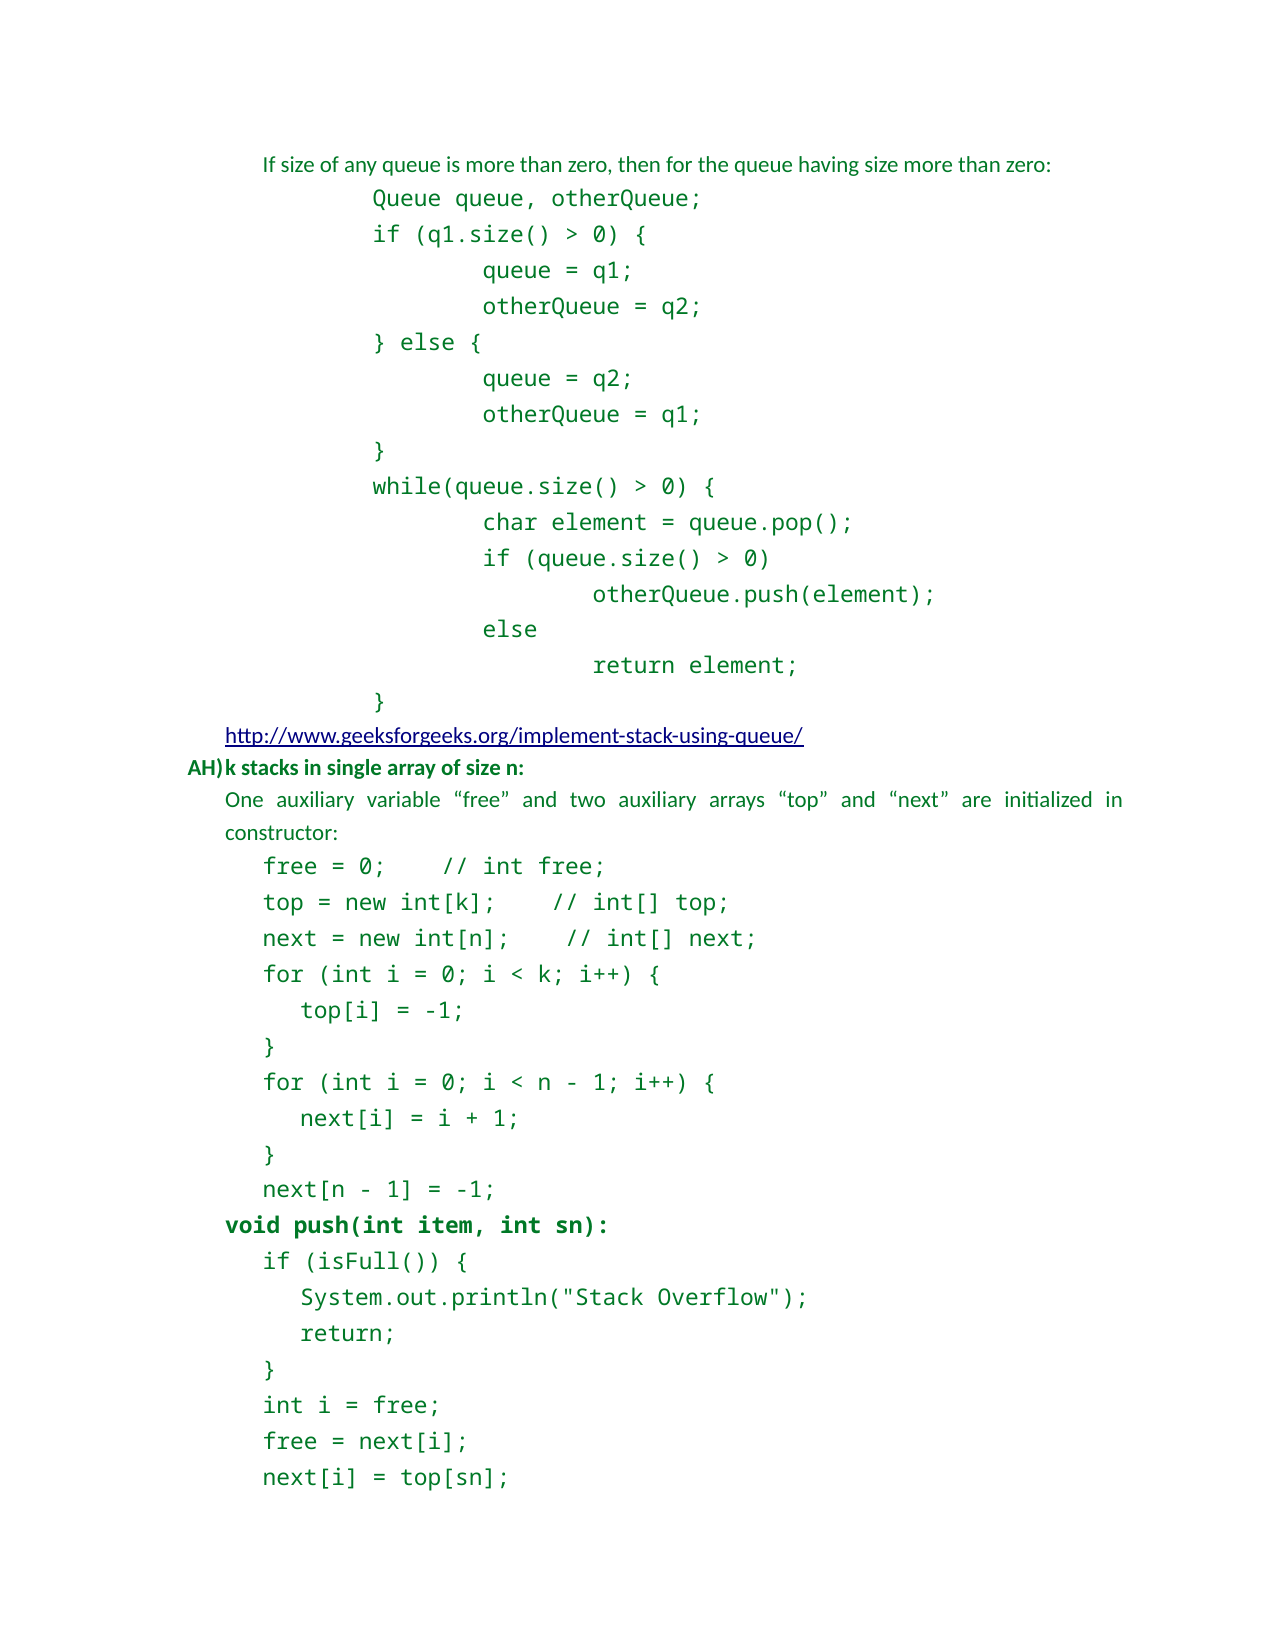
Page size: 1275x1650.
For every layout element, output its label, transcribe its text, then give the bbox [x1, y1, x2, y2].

list next[n - 1] = -1; [225, 1173, 1125, 1205]
list } else { [225, 326, 1125, 357]
list top = new int[k]; // int[] top; [225, 886, 1125, 917]
list If size of any queue is more than zero, then for the queue having size more than zero: [225, 150, 1125, 178]
list free = next[i]; [225, 1425, 1125, 1456]
list http://www.geeksforgeeks.org/implement-stack-using-queue/ [187, 721, 1125, 749]
list otherQueue.push(element); [225, 577, 1125, 609]
list } [225, 1030, 1125, 1061]
list } [225, 1353, 1125, 1384]
list } [225, 685, 1125, 717]
list k stacks in single array of size n: [187, 753, 1125, 781]
list queue = q1; [225, 254, 1125, 285]
list int i = free; [225, 1389, 1125, 1420]
list while(queue.size() > 0) { [225, 470, 1125, 501]
list if (isFull()) { [225, 1245, 1125, 1277]
list if (q1.size() > 0) { [225, 218, 1125, 249]
list void push(int item, int sn): [187, 1209, 1125, 1241]
list return element; [225, 649, 1125, 681]
list } [225, 1137, 1125, 1169]
list for (int i = 0; i < n - 1; i++) { [225, 1066, 1125, 1097]
list if (queue.size() > 0) [225, 542, 1125, 573]
list next[i] = top[sn]; [225, 1461, 1125, 1492]
list otherQueue = q2; [225, 290, 1125, 321]
list free = 0; // int free; [225, 850, 1125, 881]
list top[i] = -1; [262, 994, 1125, 1025]
list System.out.println("Stack Overflow"); [262, 1281, 1125, 1312]
list otherQueue = q1; [225, 398, 1125, 429]
list One auxiliary variable “free” and two auxiliary arrays “top” and “next” are initialized in constructor: [187, 786, 1125, 846]
list for (int i = 0; i < k; i++) { [225, 958, 1125, 989]
list Queue queue, otherQueue; [225, 182, 1125, 213]
list next = new int[n]; // int[] next; [225, 922, 1125, 953]
list return; [262, 1317, 1125, 1348]
list queue = q2; [225, 362, 1125, 393]
list else [225, 613, 1125, 645]
list } [225, 434, 1125, 465]
list next[i] = i + 1; [262, 1102, 1125, 1133]
list char element = queue.pop(); [225, 506, 1125, 537]
